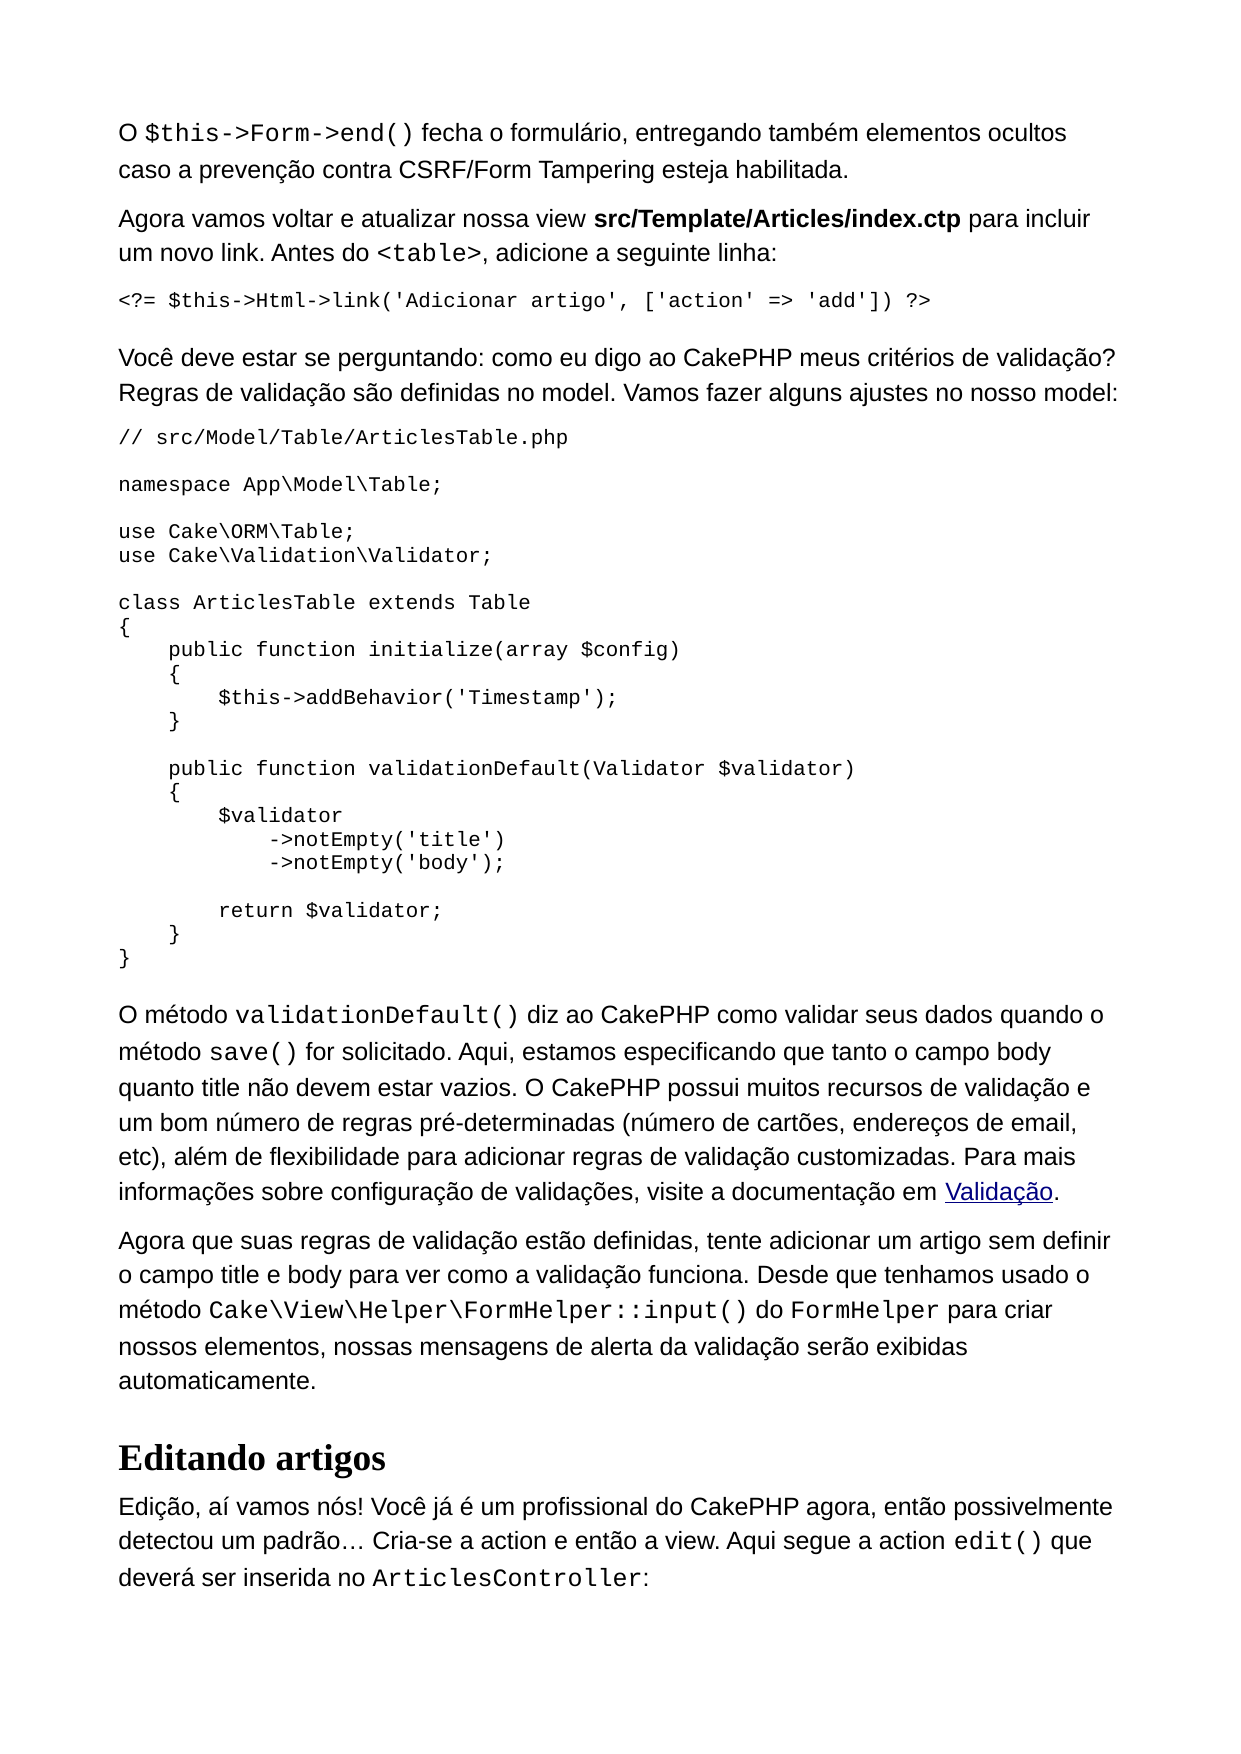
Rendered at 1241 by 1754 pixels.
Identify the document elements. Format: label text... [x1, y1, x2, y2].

subtitle Editando artigos [118, 1436, 1122, 1479]
text Você deve estar se perguntando: como eu digo ao CakePHP meus critérios de validação? Regras de validação são definidas no model. Vamos fazer alguns ajustes no nosso model: [118, 343, 1122, 406]
text } [118, 923, 1122, 947]
text O $this->Form->end() fecha o formulário, entregando também elementos ocultos caso a prevenção contra CSRF/Form Tampering esteja habilitada. [118, 118, 1122, 183]
text { [118, 663, 1122, 687]
text return $validator; [118, 899, 1122, 923]
text Agora que suas regras de validação estão definidas, tente adicionar um artigo sem definir o campo title e body para ver como a validação funciona. Desde que tenhamos usado o método Cake\View\Helper\FormHelper::input() do FormHelper para criar nossos elementos, nossas mensagens de alerta da validação serão exibidas automaticamente. [118, 1226, 1122, 1395]
text ->notEmpty('body'); [118, 852, 1122, 876]
text } [118, 710, 1122, 734]
text $validator [118, 805, 1122, 829]
text ->notEmpty('title') [118, 829, 1122, 852]
text // src/Model/Table/ArticlesTable.php [118, 427, 1122, 450]
text $this->addBehavior('Timestamp'); [118, 687, 1122, 710]
text public function initialize(array $config) [118, 639, 1122, 663]
text Agora vamos voltar e atualizar nossa view src/Template/Articles/index.ctp para incluir um novo link. Antes do <table>, adicione a seguinte linha: [118, 204, 1122, 269]
text namespace App\Model\Table; [118, 474, 1122, 498]
text Edição, aí vamos nós! Você já é um profissional do CakePHP agora, então possivelmente detectou um padrão… Cria-se a action e então a view. Aqui segue a action edit() que deverá ser inserida no ArticlesController: [118, 1491, 1122, 1593]
text class ArticlesTable extends Table [118, 592, 1122, 616]
text } [118, 947, 1122, 971]
text O método validationDefault() diz ao CakePHP como validar seus dados quando o método save() for solicitado. Aqui, estamos especificando que tanto o campo body quanto title não devem estar vazios. O CakePHP possui muitos recursos de validação e um bom número de regras pré-determinadas (número de cartões, endereços de email, etc), além de flexibilidade para adicionar regras de validação customizadas. Para mais informações sobre configuração de validações, visite a documentação em Validação. [118, 1000, 1122, 1206]
text { [118, 781, 1122, 805]
text <?= $this->Html->link('Adicionar artigo', ['action' => 'add']) ?> [118, 290, 1122, 314]
text use Cake\ORM\Table; [118, 521, 1122, 545]
text use Cake\Validation\Validator; [118, 545, 1122, 568]
text { [118, 616, 1122, 639]
text public function validationDefault(Validator $validator) [118, 758, 1122, 781]
